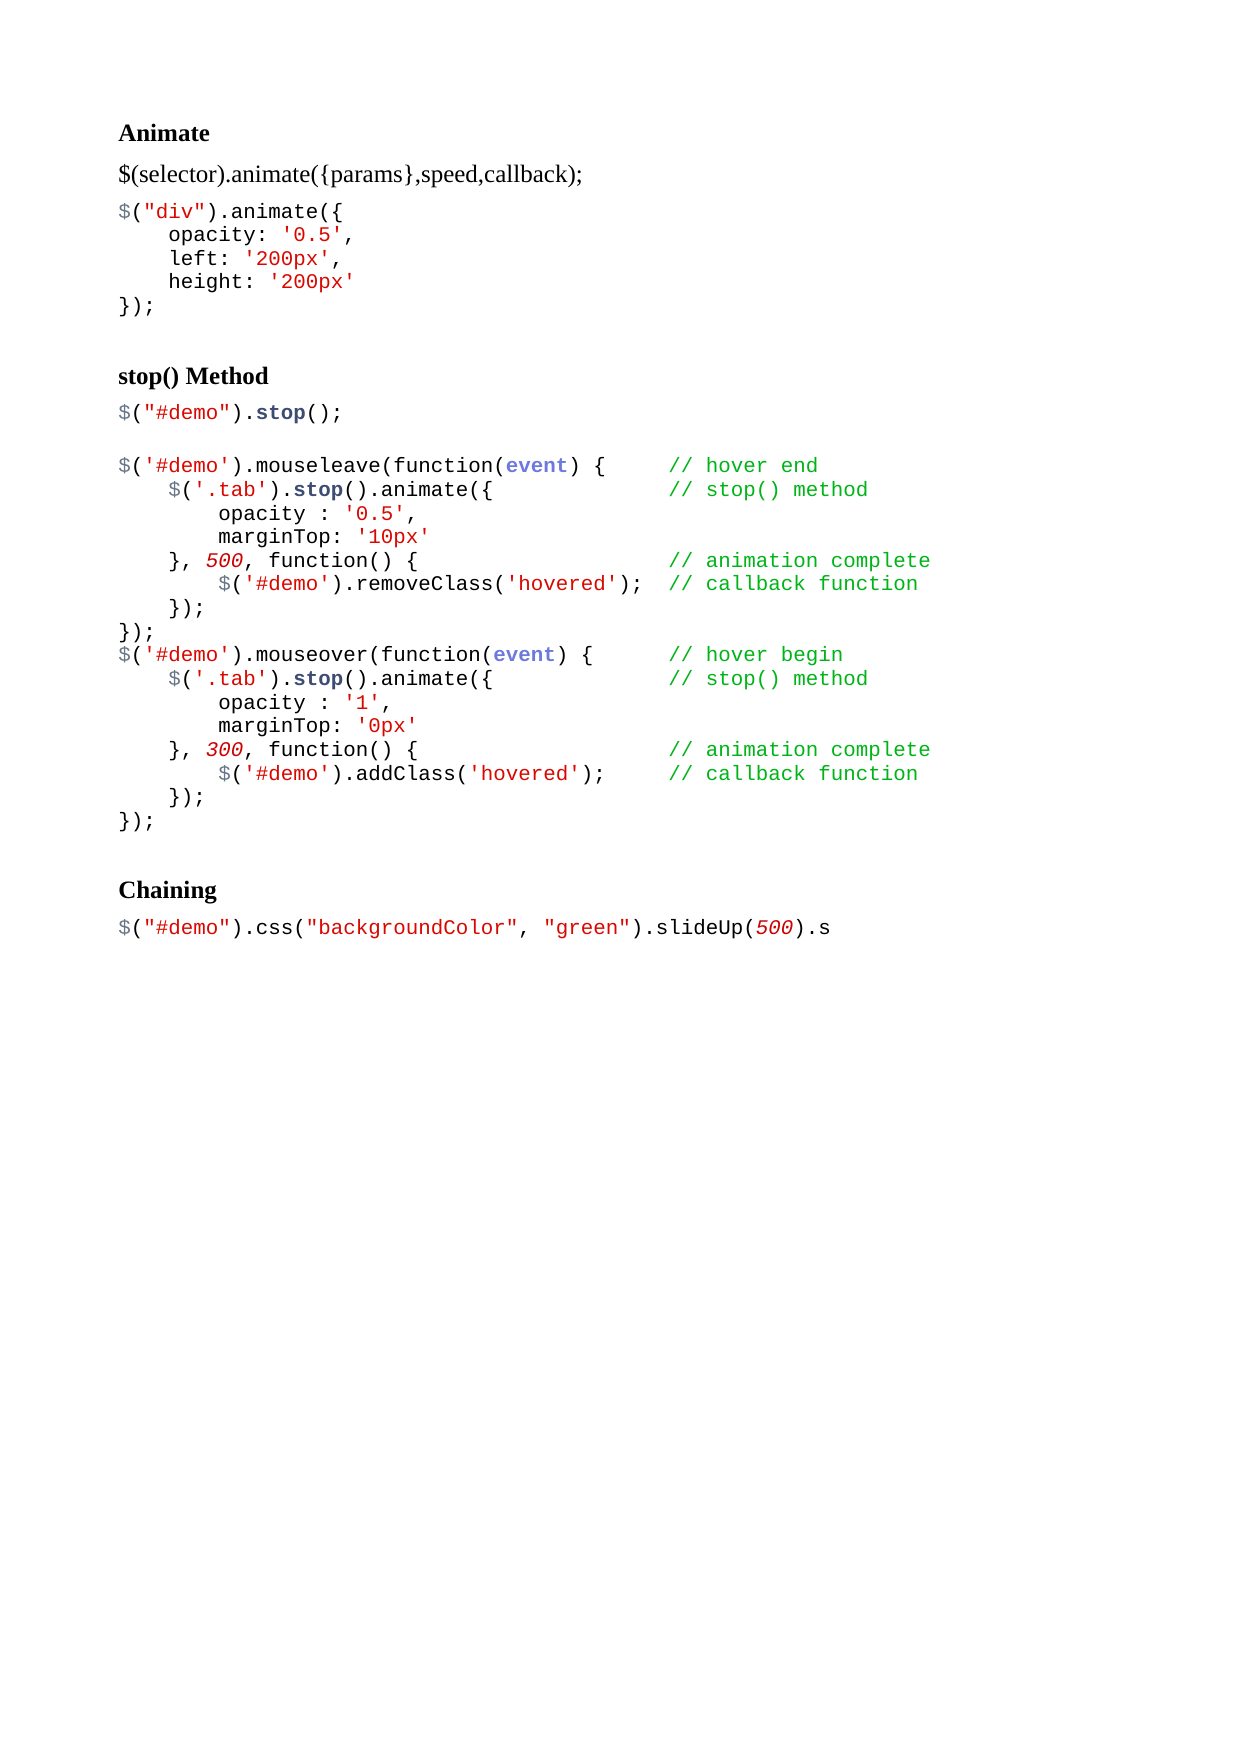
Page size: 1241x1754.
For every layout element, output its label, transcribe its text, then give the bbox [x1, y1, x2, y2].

text $('#demo').mouseleave(function(event) { // hover end [118, 455, 1122, 479]
text $("#demo").stop(); [118, 402, 1122, 426]
text }, 500, function() { // animation complete [118, 550, 1122, 573]
text $('.tab').stop().animate({ // stop() method [118, 668, 1122, 692]
text $('#demo').mouseover(function(event) { // hover begin [118, 644, 1122, 668]
text $(selector).animate({params},speed,callback); [118, 159, 1122, 188]
text }); [118, 621, 1122, 644]
text $('#demo').addClass('hovered'); // callback function [118, 763, 1122, 786]
text }); [118, 786, 1122, 810]
text left: '200px', [118, 248, 1122, 272]
text }); [118, 810, 1122, 833]
text opacity : '0.5', [118, 502, 1122, 526]
text $("div").animate({ [118, 201, 1122, 224]
text height: '200px' [118, 272, 1122, 295]
text $("#demo").css("backgroundColor", "green").slideUp(500).s [118, 917, 1122, 940]
text }); [118, 597, 1122, 621]
subtitle Animate [118, 118, 1122, 147]
text }, 300, function() { // animation complete [118, 739, 1122, 763]
text opacity : '1', [118, 692, 1122, 715]
subtitle Chaining [118, 876, 1122, 904]
subtitle stop() Method [118, 361, 1122, 389]
text $('.tab').stop().animate({ // stop() method [118, 479, 1122, 502]
text opacity: '0.5', [118, 224, 1122, 248]
text marginTop: '10px' [118, 526, 1122, 550]
text $('#demo').removeClass('hovered'); // callback function [118, 573, 1122, 597]
text marginTop: '0px' [118, 715, 1122, 739]
text }); [118, 295, 1122, 319]
